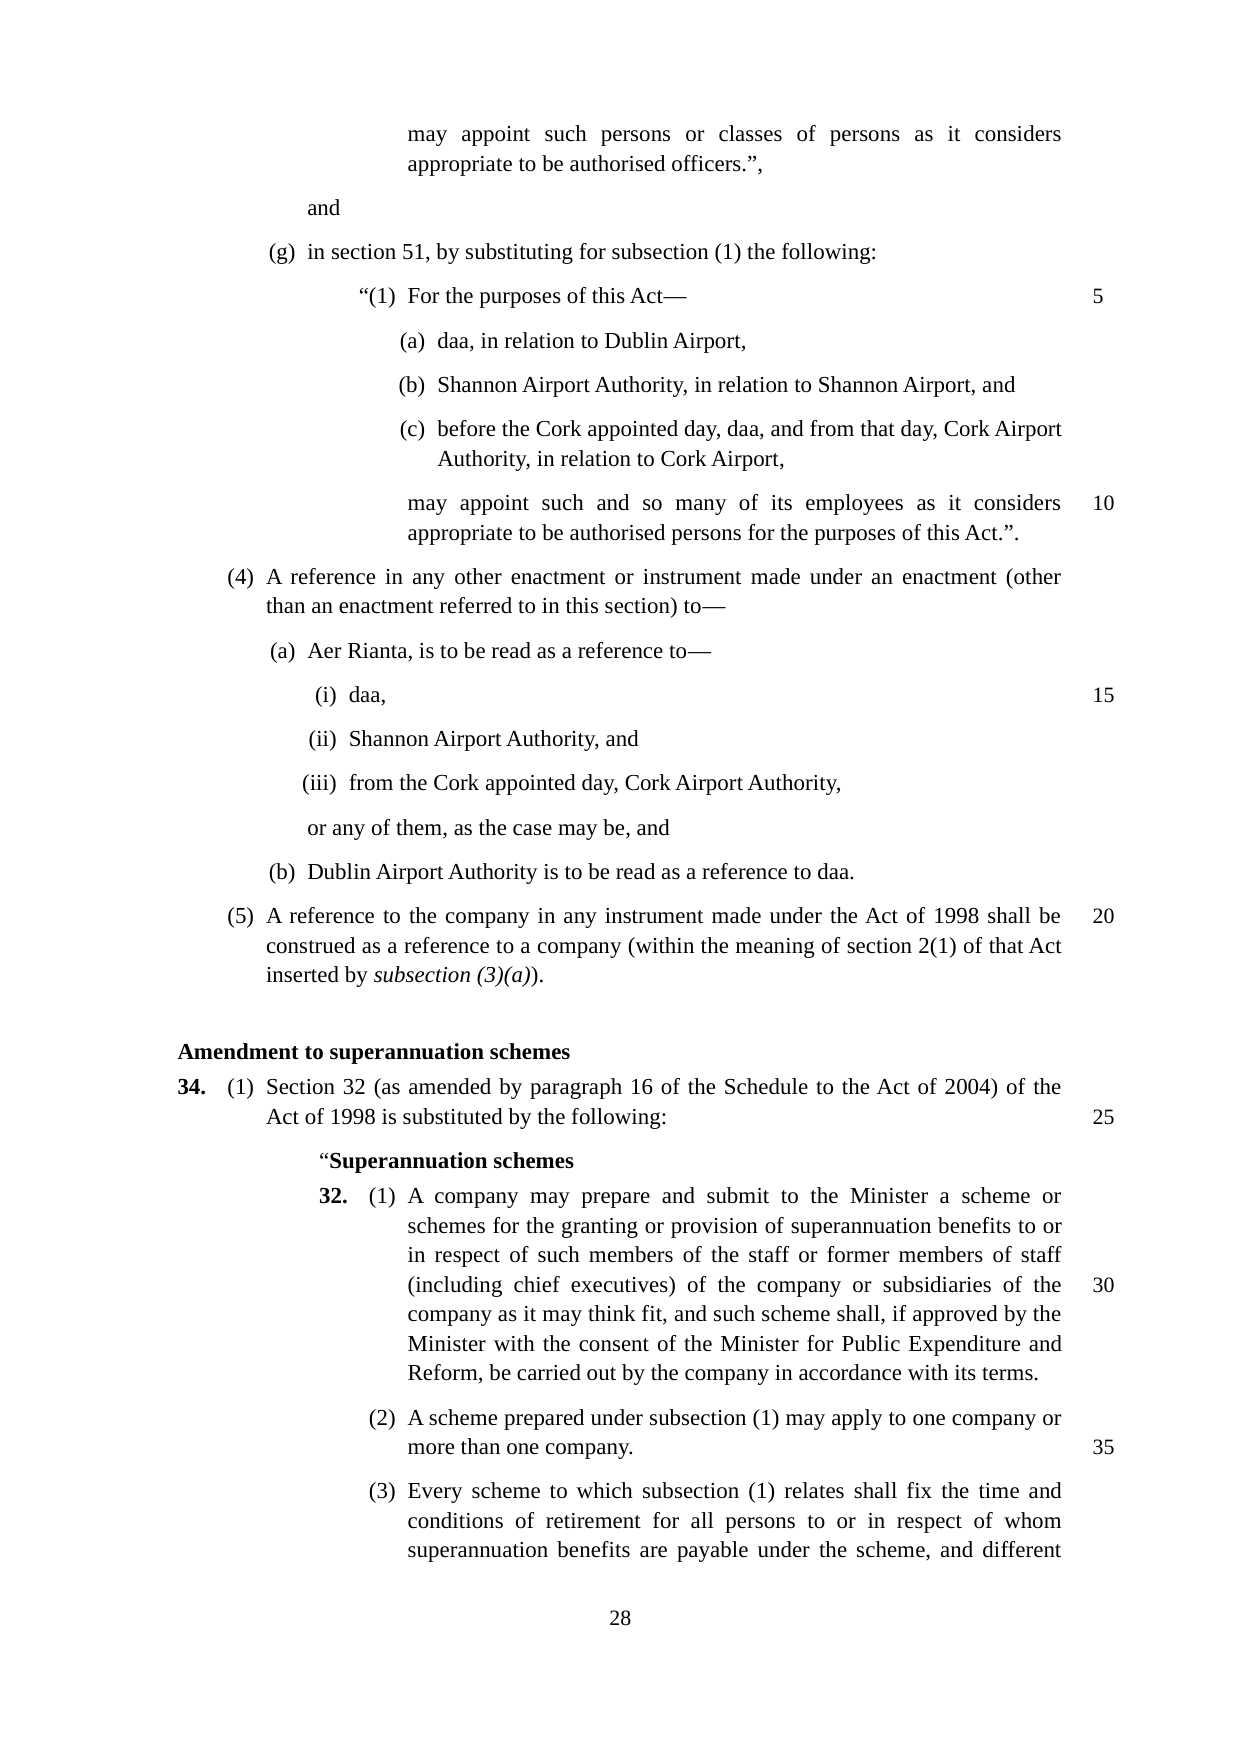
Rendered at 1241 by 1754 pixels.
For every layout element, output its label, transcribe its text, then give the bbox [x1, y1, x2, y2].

text (5) A reference to the company in any instrument made under the Act of 1998 shall be construed as a reference to a company (within the meaning of section 2(1) of that Act inserted by subsection (3)(a)). [177, 900, 1063, 988]
text (4) A reference in any other enactment or instrument made under an enactment (other than an enactment referred to in this section) to⁠— [177, 561, 1063, 620]
text 34. (1) Section 32 (as amended by paragraph 16 of the Schedule to the Act of 2004) of the Act of 1998 is substituted by the following: [177, 1071, 1063, 1130]
text (3) Every scheme to which subsection (1) relates shall fix the time and conditions of retirement for all persons to or in respect of whom superannuation benefits are payable under the scheme, and different [319, 1475, 1063, 1564]
text “(1) For the purposes of this Act⁠— [319, 280, 1063, 310]
text (a) Aer Rianta, is to be read as a reference to⁠— [177, 634, 1063, 664]
text Amendment to superannuation schemes [177, 1036, 1063, 1065]
text may appoint such and so many of its employees as it considers appropriate to be authorised persons for the purposes of this Act.”. [319, 487, 1063, 546]
text (a) daa, in relation to Dublin Airport, [307, 325, 1063, 354]
text and [177, 192, 1063, 221]
text (g) in section 51, by substituting for subsection (1) the following: [177, 236, 1063, 266]
text (ii) Shannon Airport Authority, and [177, 723, 1063, 752]
text (b) Dublin Airport Authority is to be read as a reference to daa. [177, 856, 1063, 885]
text may appoint such persons or classes of persons as it considers appropriate to be authorised officers.”, [319, 118, 1063, 177]
text (2) A scheme prepared under subsection (1) may apply to one company or more than one company. [319, 1402, 1063, 1461]
text (iii) from the Cork appointed day, Cork Airport Authority, [177, 767, 1063, 797]
text or any of them, as the case may be, and [177, 812, 1063, 841]
text (i) daa, [177, 679, 1063, 708]
text (c) before the Cork appointed day, daa, and from that day, Cork Airport Authority, in relation to Cork Airport, [307, 413, 1063, 472]
text (b) Shannon Airport Authority, in relation to Shannon Airport, and [307, 369, 1063, 398]
text “Superannuation schemes [319, 1145, 1063, 1174]
text 32. (1) A company may prepare and submit to the Minister a scheme or schemes for the granting or provision of superannuation benefits to or in respect of such members of the staff or former members of staff (including chief executives) of the company or subsidiaries of the company as it may think fit, and such scheme shall, if approved by the Minister with the consent of the Minister for Public Expenditure and Reform, be carried out by the company in accordance with its terms. [319, 1180, 1063, 1387]
